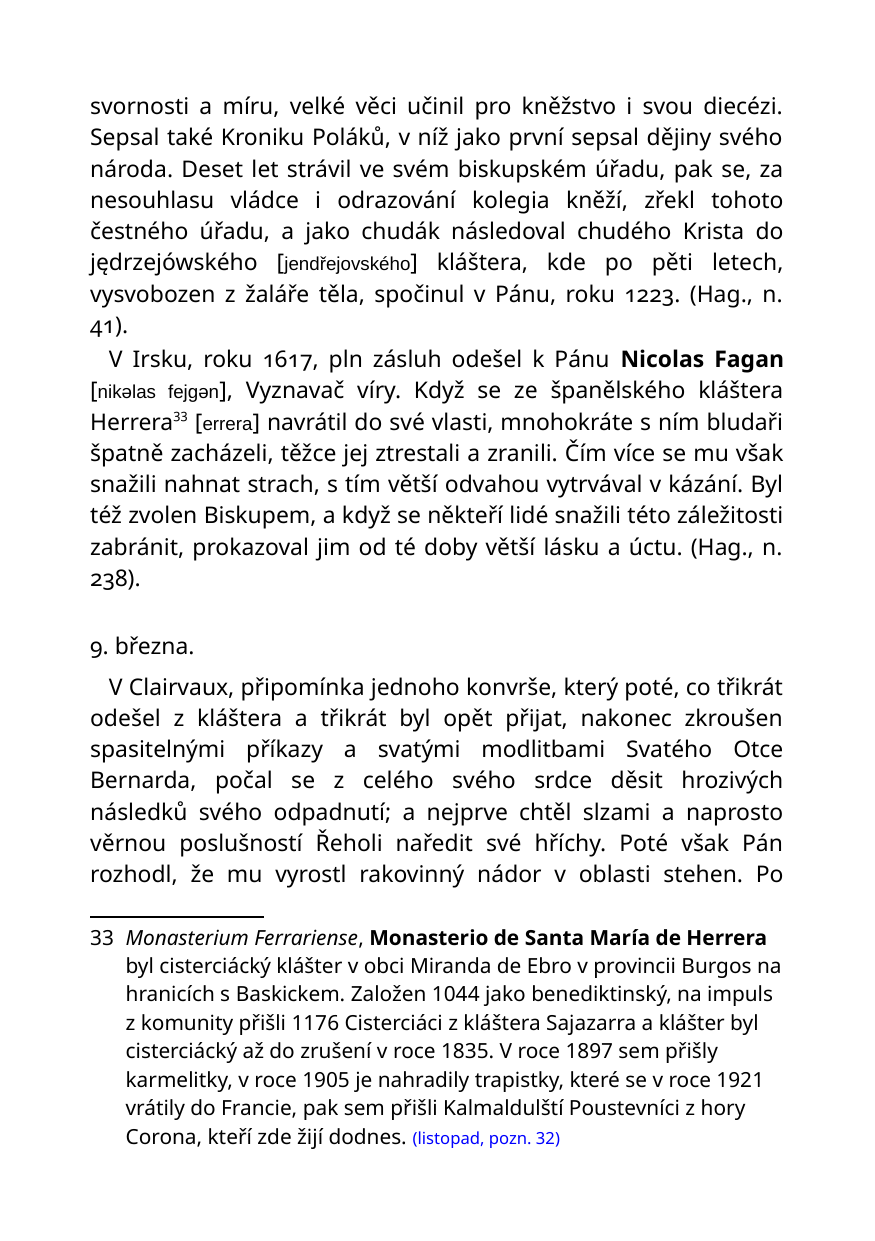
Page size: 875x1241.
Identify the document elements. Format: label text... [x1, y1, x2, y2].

text Monasterium Ferrariense, Monasterio de Santa María de Herrera byl cisterciácký klášter v obci Miranda de Ebro v provincii Burgos na hranicích s Baskickem. Založen 1044 jako benediktinský, na impuls z komunity přišli 1176 Cisterciáci z kláštera Sajazarra a klášter byl cisterciácký až do zrušení v roce 1835. V roce 1897 sem přišly karmelitky, v roce 1905 je nahradily trapistky, které se v roce 1921 vrátily do Francie, pak sem přišli Kalmaldulští Poustevníci z hory Corona, kteří zde žijí dodnes. (listopad, pozn. 32) [90, 923, 784, 1150]
text 9. března. [90, 630, 784, 662]
text V Irsku, roku 1617, pln zásluh odešel k Pánu Nicolas Fagan [nikəlas fejgən], Vyznavač víry. Když se ze španělského kláštera Herrera [errera] navrátil do své vlasti, mnohokráte s ním bludaři špatně zacházeli, těžce jej ztrestali a zranili. Čím více se mu však snažili nahnat strach, s tím větší odvahou vytrvával v kázání. Byl též zvolen Biskupem, a když se někteří lidé snažili této záležitosti zabránit, prokazoval jim od té doby větší lásku a úctu. (Hag., n. 238). [90, 343, 784, 593]
text V Clairvaux, připomínka jednoho konvrše, který poté, co třikrát odešel z kláštera a třikrát byl opět přijat, nakonec zkroušen spasitelnými příkazy a svatými modlitbami Svatého Otce Bernarda, počal se z celého svého srdce děsit hrozivých následků svého odpadnutí; a nejprve chtěl slzami a naprosto věrnou poslušností Řeholi naředit své hříchy. Poté však Pán rozhodl, že mu vyrostl rakovinný nádor v oblasti stehen. Po [90, 671, 784, 889]
text svornosti a míru, velké věci učinil pro kněžstvo i svou diecézi. Sepsal také Kroniku Poláků, v níž jako první sepsal dějiny svého národa. Deset let strávil ve svém biskupském úřadu, pak se, za nesouhlasu vládce i odrazování kolegia kněží, zřekl tohoto čestného úřadu, a jako chudák následoval chudého Krista do jędrzejówského [jendřejovského] kláštera, kde po pěti letech, vysvobozen z žaláře těla, spočinul v Pánu, roku 1223. (Hag., n. 41). [90, 90, 784, 340]
